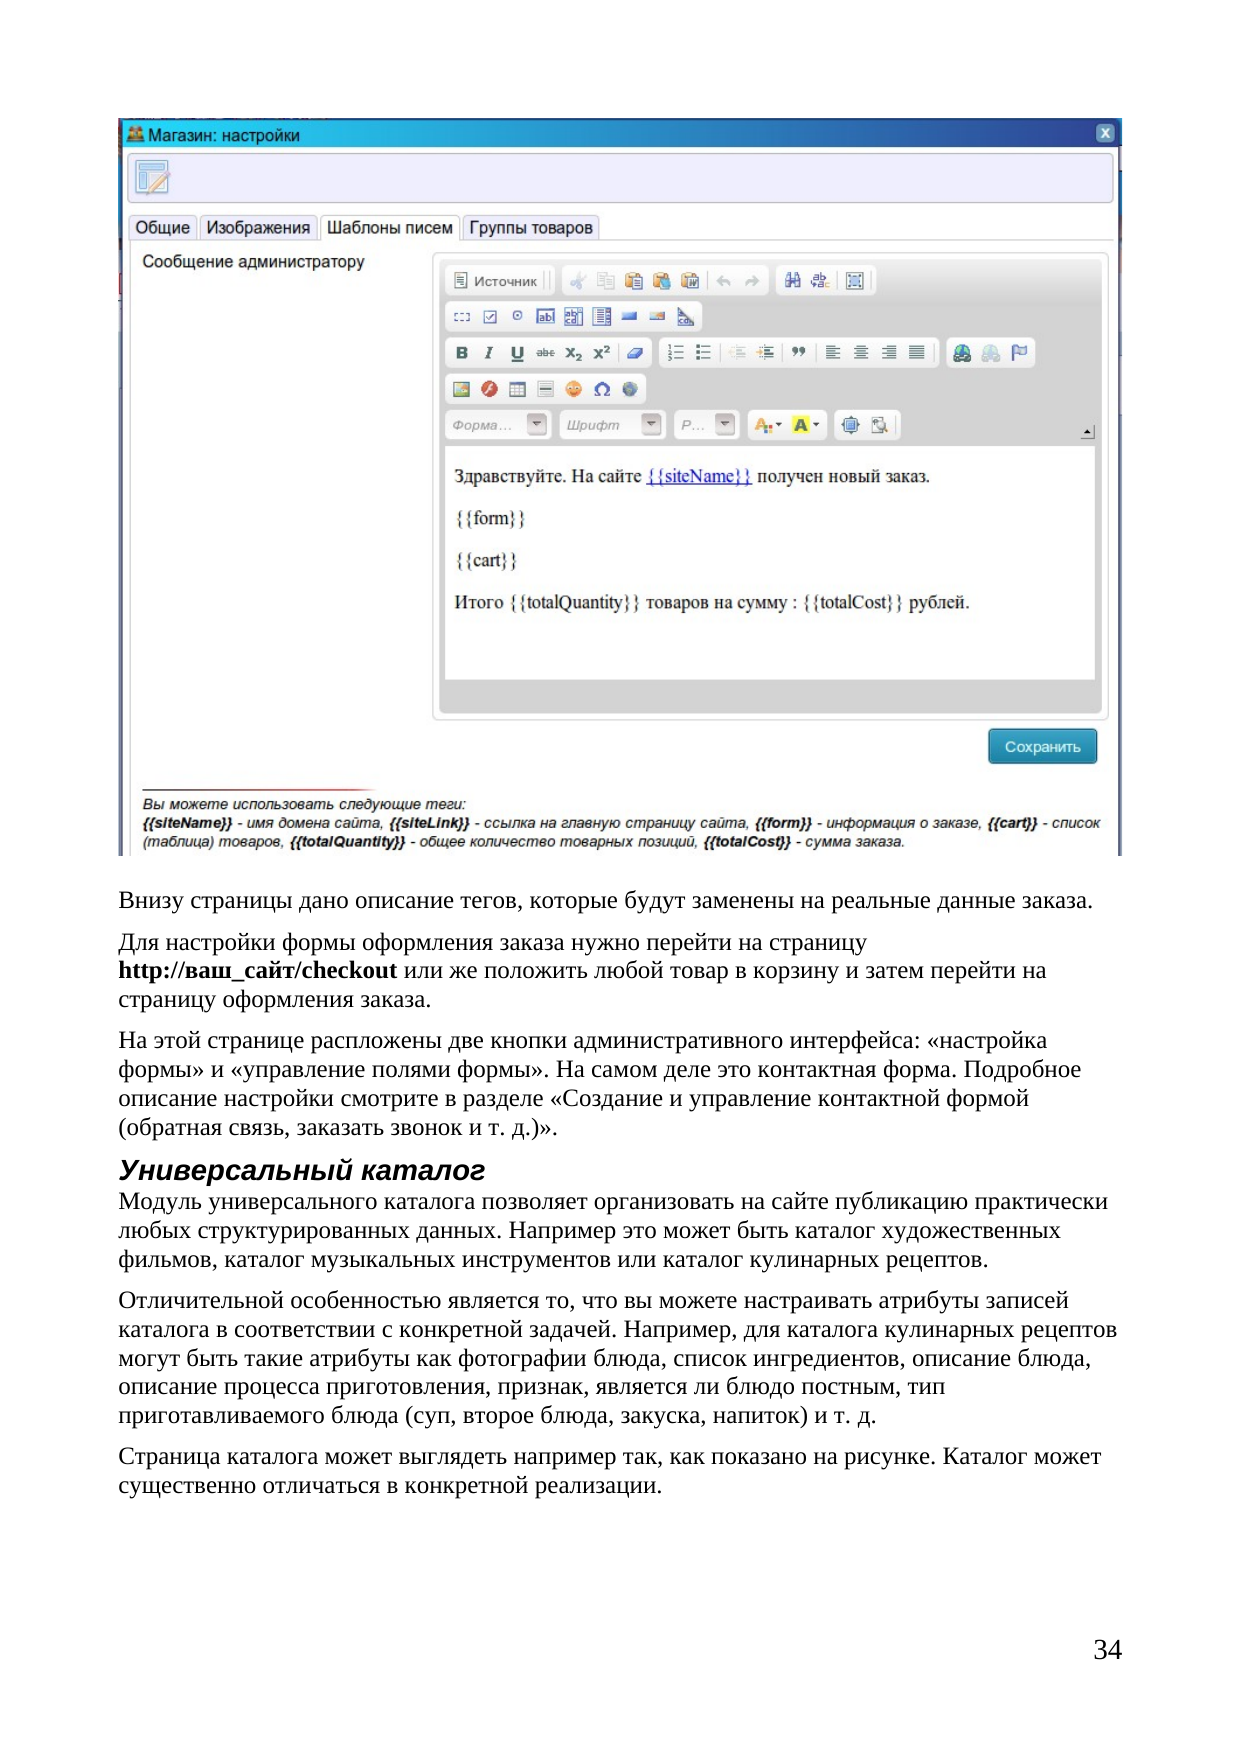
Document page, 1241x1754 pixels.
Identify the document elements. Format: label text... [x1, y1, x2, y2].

text Страница каталога может выглядеть например так, как показано на рисунке. Каталог может существенно отличаться в конкретной реализации. [118, 1441, 1122, 1499]
text Для настройки формы оформления заказа нужно перейти на страницу http://ваш_сайт/checkout или же положить любой товар в корзину и затем перейти на страницу оформления заказа. [118, 927, 1122, 1013]
text На этой странице распложены две кнопки административного интерфейса: «настройка формы» и «управление полями формы». На самом деле это контактная форма. Подробное описание настройки смотрите в разделе «Создание и управление контактной формой (обратная связь, заказать звонок и т. д.)». [118, 1025, 1122, 1140]
picture [118, 118, 1123, 856]
text Отличительной особенностью является то, что вы можете настраивать атрибуты записей каталога в соответствии с конкретной задачей. Например, для каталога кулинарных рецептов могут быть такие атрибуты как фотографии блюда, список ингредиентов, описание блюда, описание процесса приготовления, признак, является ли блюдо постным, тип приготавливаемого блюда (суп, второе блюда, закуска, напиток) и т. д. [118, 1285, 1122, 1429]
text Модуль универсального каталога позволяет организовать на сайте публикацию практически любых структурированных данных. Например это может быть каталог художественных фильмов, каталог музыкальных инструментов или каталог кулинарных рецептов. [118, 1186, 1122, 1273]
text Внизу страницы дано описание тегов, которые будут заменены на реальные данные заказа. [118, 856, 1122, 914]
subtitle Универсальный каталог [118, 1153, 1122, 1186]
